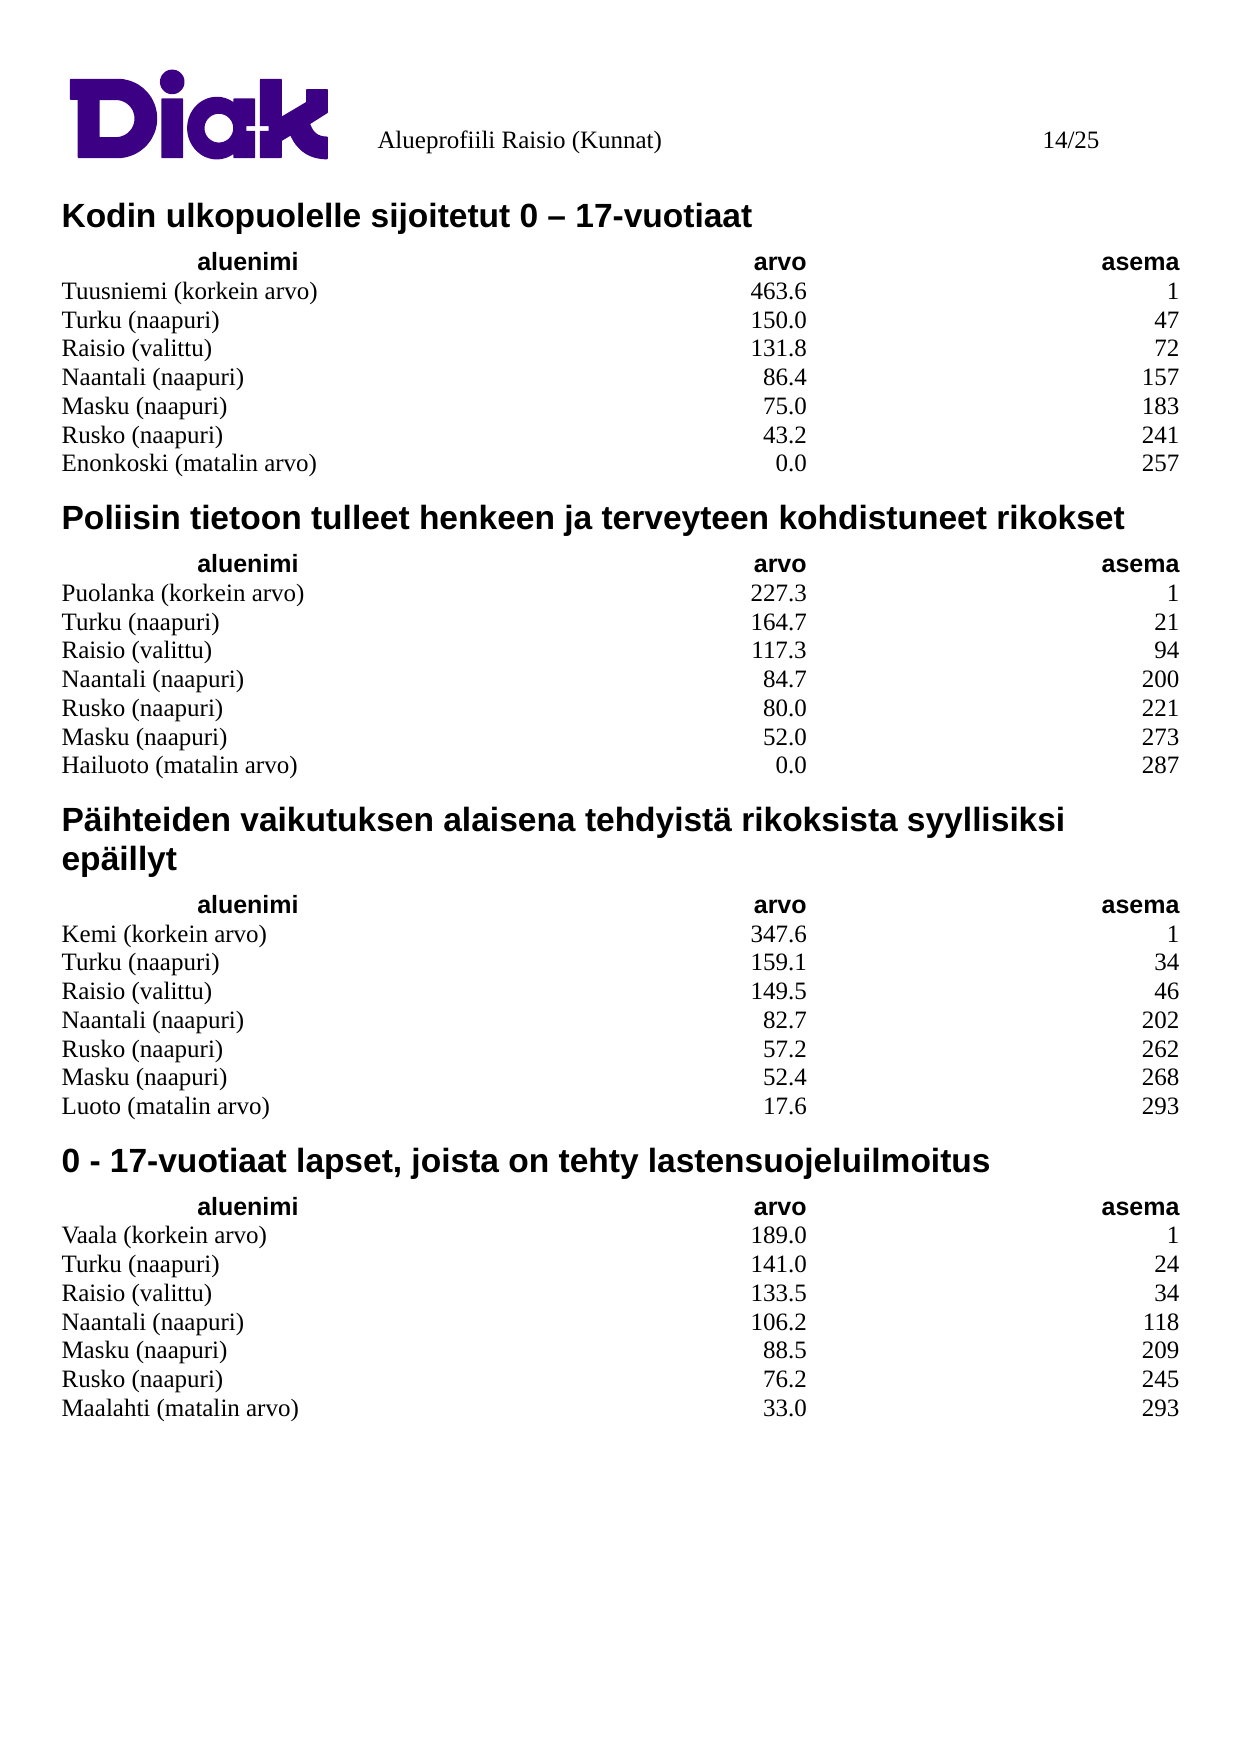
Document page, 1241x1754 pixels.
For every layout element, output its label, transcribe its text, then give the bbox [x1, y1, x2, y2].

table_cell 82.7 [434, 1005, 806, 1034]
table_cell Naantali (naapuri) [61, 362, 434, 391]
table_cell 164.7 [434, 607, 806, 636]
table_cell 1 [806, 578, 1179, 607]
table_header asema [806, 549, 1179, 578]
table_cell 183 [806, 391, 1179, 420]
table_cell 94 [806, 636, 1179, 664]
table_header aluenimi [61, 890, 434, 919]
table_cell 273 [806, 722, 1179, 751]
table_cell 34 [806, 1278, 1179, 1307]
table_cell Turku (naapuri) [61, 607, 434, 636]
table_cell 227.3 [434, 578, 806, 607]
table_cell 47 [806, 305, 1179, 333]
table_cell 133.5 [434, 1278, 806, 1307]
table_cell 43.2 [434, 420, 806, 448]
table_header asema [806, 247, 1179, 276]
table_cell 46 [806, 976, 1179, 1005]
table_cell 287 [806, 751, 1179, 779]
table_cell 34 [806, 948, 1179, 976]
table_header asema [806, 890, 1179, 919]
table_header arvo [434, 1192, 806, 1221]
table_header aluenimi [61, 549, 434, 578]
table_cell Turku (naapuri) [61, 305, 434, 333]
table_cell 80.0 [434, 693, 806, 722]
table_cell 245 [806, 1364, 1179, 1393]
table_cell 200 [806, 664, 1179, 693]
table_cell Raisio (valittu) [61, 636, 434, 664]
table_cell Naantali (naapuri) [61, 1005, 434, 1034]
table_cell Enonkoski (matalin arvo) [61, 449, 434, 477]
table_cell Turku (naapuri) [61, 948, 434, 976]
table_cell 117.3 [434, 636, 806, 664]
table_cell 33.0 [434, 1393, 806, 1422]
table_cell 209 [806, 1336, 1179, 1364]
table_cell 347.6 [434, 919, 806, 947]
table_cell Masku (naapuri) [61, 391, 434, 420]
table_header aluenimi [61, 1192, 434, 1221]
table_cell Rusko (naapuri) [61, 1034, 434, 1062]
table_cell 268 [806, 1063, 1179, 1091]
table_cell 21 [806, 607, 1179, 636]
table_cell 131.8 [434, 334, 806, 362]
table_cell 149.5 [434, 976, 806, 1005]
table_cell 57.2 [434, 1034, 806, 1062]
table_cell Raisio (valittu) [61, 976, 434, 1005]
table_cell 293 [806, 1091, 1179, 1120]
table_cell 202 [806, 1005, 1179, 1034]
table_cell 88.5 [434, 1336, 806, 1364]
table_cell Rusko (naapuri) [61, 1364, 434, 1393]
table_header aluenimi [61, 247, 434, 276]
table_cell Puolanka (korkein arvo) [61, 578, 434, 607]
table_cell 1 [806, 276, 1179, 305]
table_cell Masku (naapuri) [61, 1336, 434, 1364]
table_cell 76.2 [434, 1364, 806, 1393]
table_cell 1 [806, 919, 1179, 947]
table_cell 189.0 [434, 1221, 806, 1249]
table_header arvo [434, 549, 806, 578]
table_cell 221 [806, 693, 1179, 722]
table_cell 157 [806, 362, 1179, 391]
table_cell 118 [806, 1307, 1179, 1336]
table_cell 72 [806, 334, 1179, 362]
subtitle 0 - 17-vuotiaat lapset, joista on tehty lastensuojeluilmoitus [61, 1141, 1179, 1179]
table_cell 141.0 [434, 1249, 806, 1278]
table_cell Masku (naapuri) [61, 1063, 434, 1091]
table_cell 241 [806, 420, 1179, 448]
table_cell Vaala (korkein arvo) [61, 1221, 434, 1249]
table_cell 52.0 [434, 722, 806, 751]
table_cell Luoto (matalin arvo) [61, 1091, 434, 1120]
table_cell 52.4 [434, 1063, 806, 1091]
table_cell Raisio (valittu) [61, 1278, 434, 1307]
table_header arvo [434, 247, 806, 276]
subtitle Päihteiden vaikutuksen alaisena tehdyistä rikoksista syyllisiksi epäillyt [61, 800, 1179, 877]
table_cell Maalahti (matalin arvo) [61, 1393, 434, 1422]
table_header arvo [434, 890, 806, 919]
table_cell 257 [806, 449, 1179, 477]
subtitle Poliisin tietoon tulleet henkeen ja terveyteen kohdistuneet rikokset [61, 498, 1179, 537]
table_cell 293 [806, 1393, 1179, 1422]
table_cell Rusko (naapuri) [61, 693, 434, 722]
table_cell 262 [806, 1034, 1179, 1062]
table_cell 17.6 [434, 1091, 806, 1120]
table_cell 86.4 [434, 362, 806, 391]
table_header asema [806, 1192, 1179, 1221]
table_cell 24 [806, 1249, 1179, 1278]
table_cell 159.1 [434, 948, 806, 976]
table_cell 0.0 [434, 751, 806, 779]
table_cell Turku (naapuri) [61, 1249, 434, 1278]
table_cell 150.0 [434, 305, 806, 333]
table_cell Raisio (valittu) [61, 334, 434, 362]
subtitle Kodin ulkopuolelle sijoitetut 0 – 17-vuotiaat [61, 196, 1179, 235]
table_cell Naantali (naapuri) [61, 664, 434, 693]
table_cell 463.6 [434, 276, 806, 305]
table_cell Naantali (naapuri) [61, 1307, 434, 1336]
table_cell Rusko (naapuri) [61, 420, 434, 448]
table_cell Tuusniemi (korkein arvo) [61, 276, 434, 305]
table_cell 84.7 [434, 664, 806, 693]
table_cell 106.2 [434, 1307, 806, 1336]
table_cell 75.0 [434, 391, 806, 420]
table_cell Masku (naapuri) [61, 722, 434, 751]
table_cell Hailuoto (matalin arvo) [61, 751, 434, 779]
table_cell 0.0 [434, 449, 806, 477]
table_cell 1 [806, 1221, 1179, 1249]
table_cell Kemi (korkein arvo) [61, 919, 434, 947]
